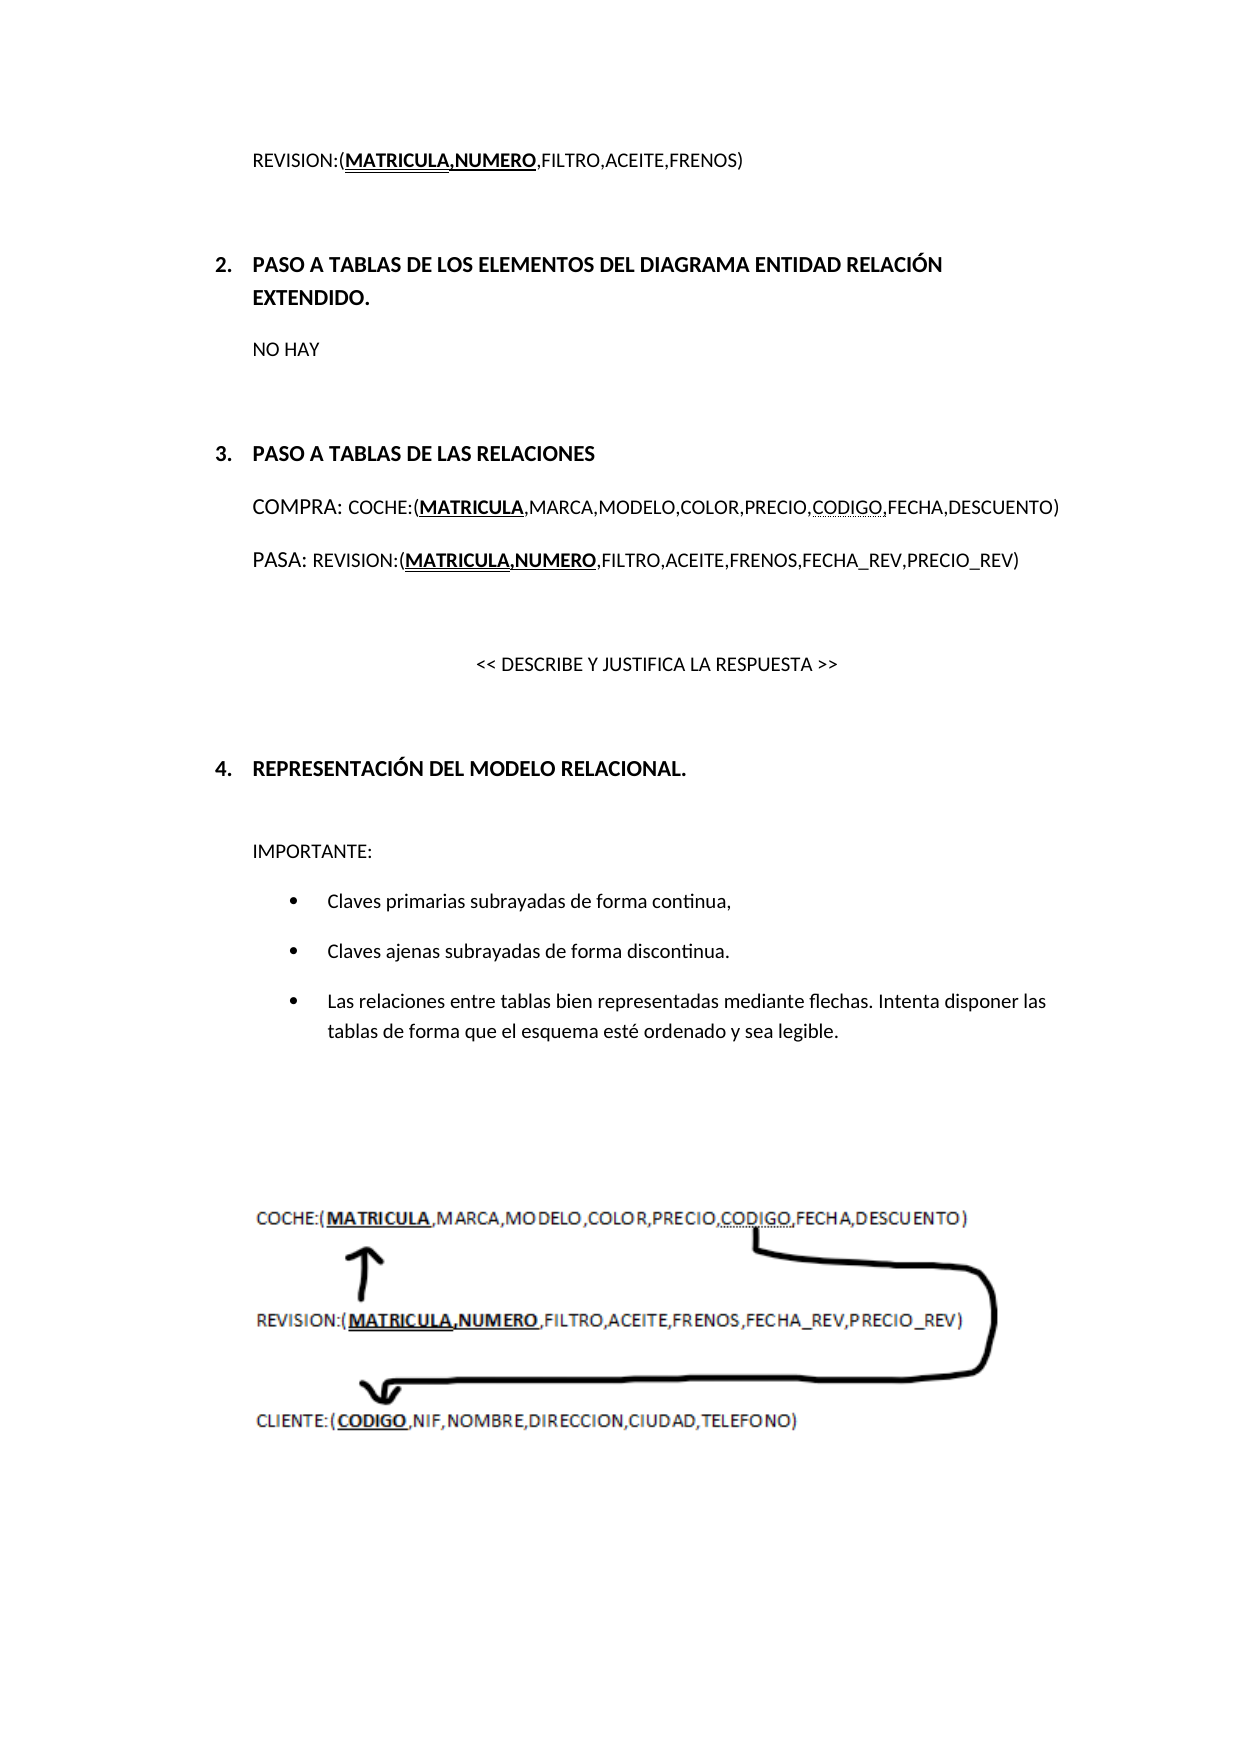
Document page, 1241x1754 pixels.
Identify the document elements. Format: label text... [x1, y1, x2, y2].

picture [208, 1173, 1032, 1512]
list REVISION:(MATRICULA,NUMERO,FILTRO,ACEITE,FRENOS) [252, 148, 1063, 173]
list NO HAY [252, 336, 1063, 361]
list PASO A TABLAS DE LOS ELEMENTOS DEL DIAGRAMA ENTIDAD RELACIÓN EXTENDIDO. [215, 251, 1063, 311]
list REPRESENTACIÓN DEL MODELO RELACIONAL. [215, 754, 1063, 782]
list PASA: REVISION:(MATRICULA,NUMERO,FILTRO,ACEITE,FRENOS,FECHA_REV,PRECIO_REV) [215, 545, 1063, 573]
list COMPRA: COCHE:(MATRICULA,MARCA,MODELO,COLOR,PRECIO,CODIGO,FECHA,DESCUENTO) [215, 492, 1063, 520]
text << DESCRIBE Y JUSTIFICA LA RESPUESTA >> [251, 651, 1063, 676]
list Claves ajenas subrayadas de forma discontinua. [290, 939, 1063, 964]
list IMPORTANTE: [252, 807, 1063, 864]
list PASO A TABLAS DE LAS RELACIONES [215, 439, 1063, 467]
list Claves primarias subrayadas de forma continua, [290, 889, 1063, 914]
list Las relaciones entre tablas bien representadas mediante flechas. Intenta disponer las tablas de forma que el esquema esté ordenado y sea legible. [290, 989, 1063, 1043]
